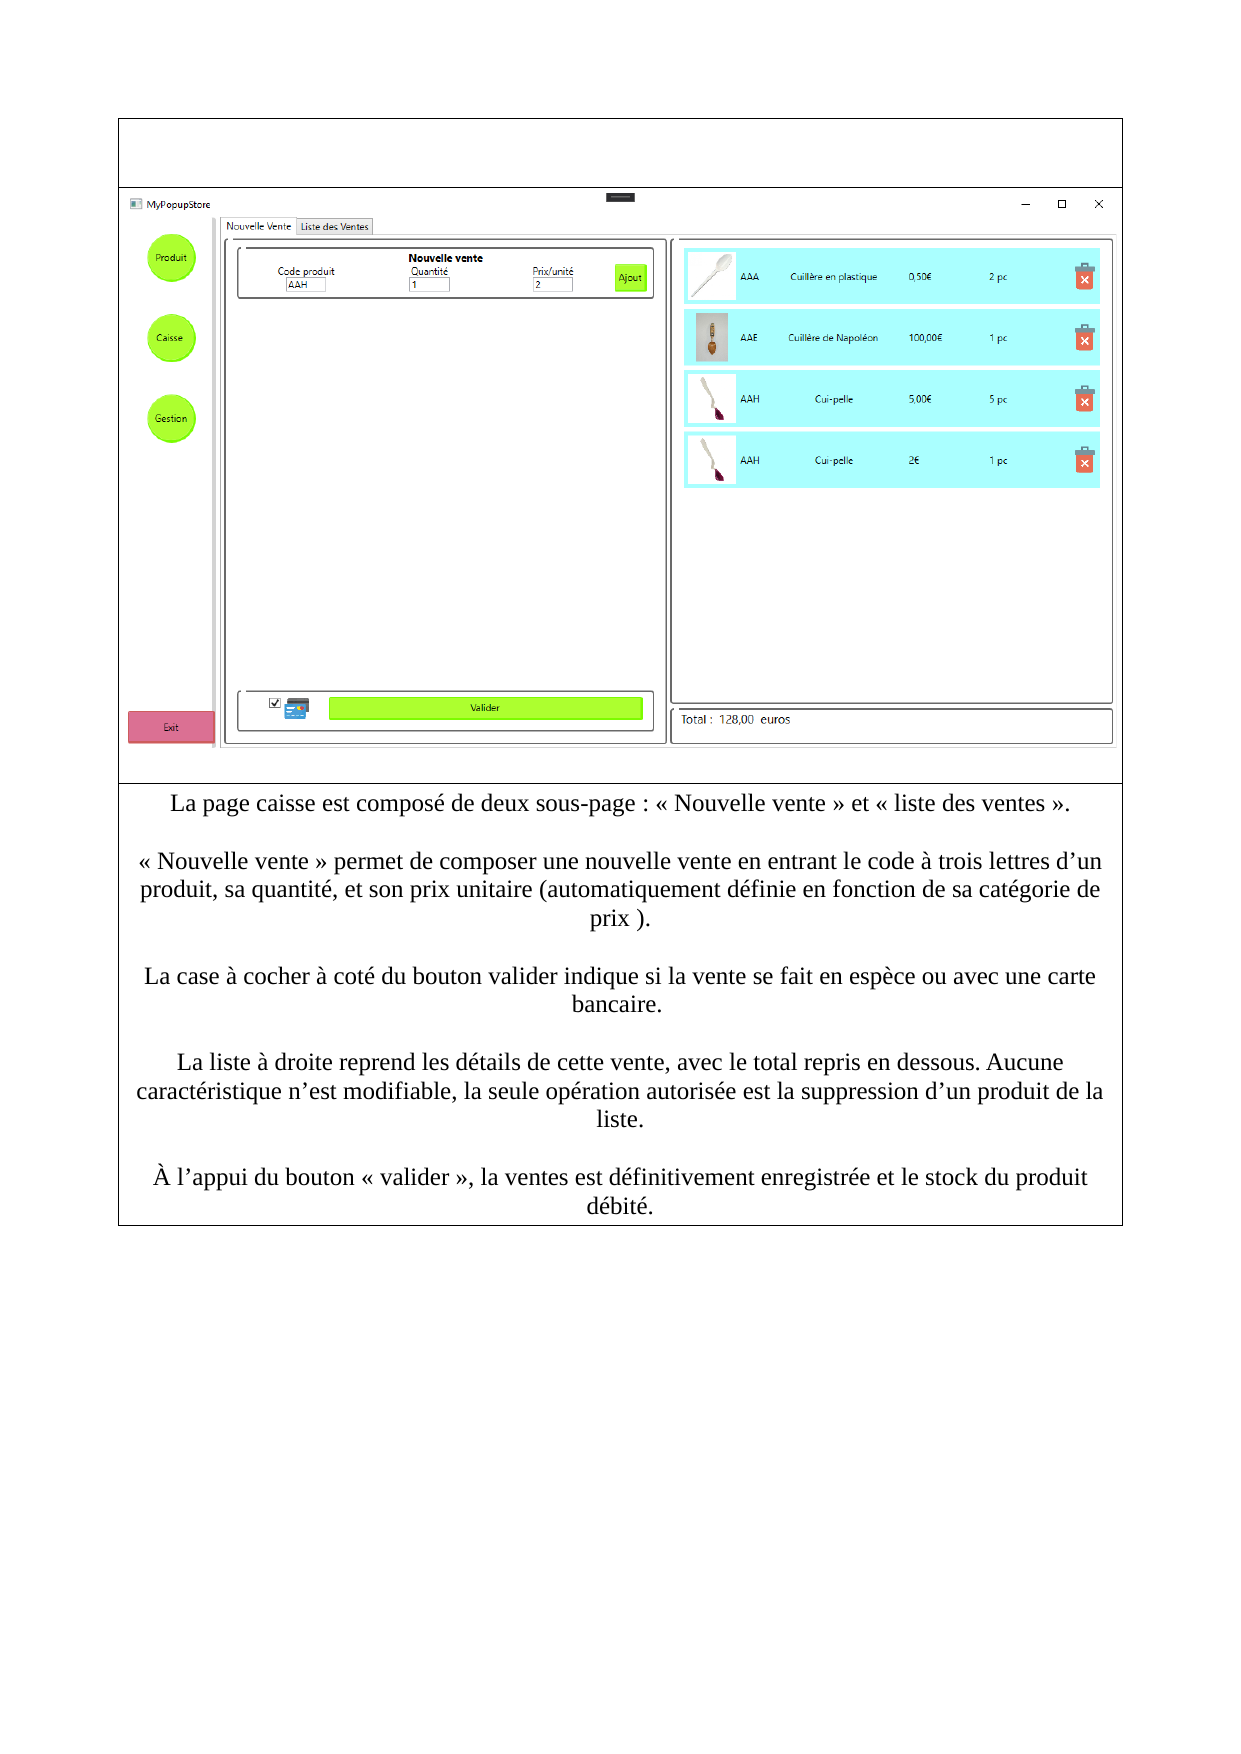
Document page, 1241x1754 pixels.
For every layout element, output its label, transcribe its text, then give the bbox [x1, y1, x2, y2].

table_header [119, 188, 1122, 782]
table_cell La page caisse est composé de deux sous-page : « Nouvelle vente » et « liste des ventes ». « Nouvelle vente » permet de composer une nouvelle vente en entrant le code à trois lettres d’un produit, sa quantité, et son prix unitaire (automatiquement définie en fonction de sa catégorie de prix ). La case à cocher à coté du bouton valider indique si la vente se fait en espèce ou avec une carte bancaire. La liste à droite reprend les détails de cette vente, avec le total repris en dessous. Aucune caractéristique n’est modifiable, la seule opération autorisée est la suppression d’un produit de la liste. À l’appui du bouton « valider », la ventes est définitivement enregistrée et le stock du produit débité. [119, 784, 1122, 1225]
picture [123, 193, 1117, 748]
table_cell [119, 119, 1122, 187]
